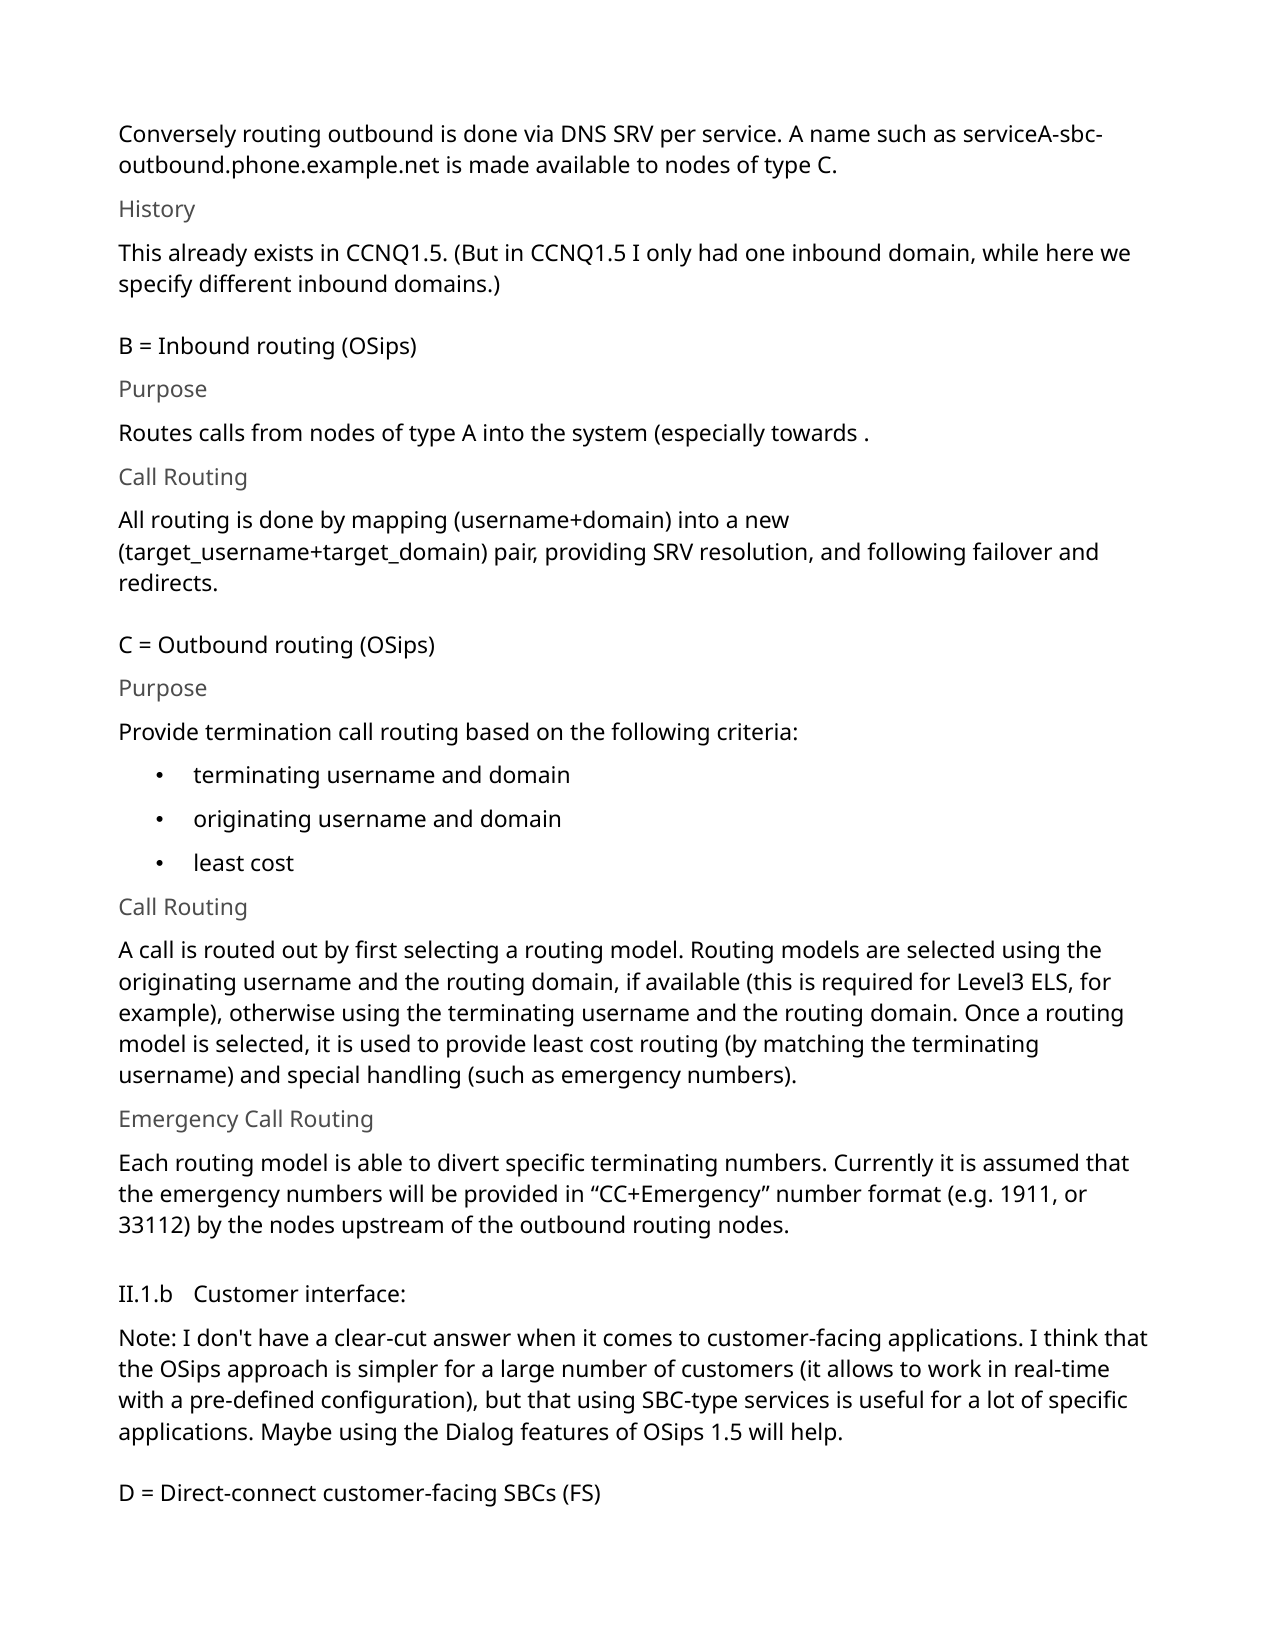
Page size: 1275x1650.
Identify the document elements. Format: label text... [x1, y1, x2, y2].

text All routing is done by mapping (username+domain) into a new (target_username+target_domain) pair, providing SRV resolution, and following failover and redirects. [118, 504, 1157, 598]
subtitle Call Routing [118, 461, 1157, 492]
subtitle Customer interface: [118, 1278, 1157, 1309]
text Conversely routing outbound is done via DNS SRV per service. A name such as serviceA-sbc-outbound.phone.example.net is made available to nodes of type C. [118, 118, 1157, 181]
list originating username and domain [156, 803, 1157, 834]
text A call is routed out by first selecting a routing model. Routing models are selected using the originating username and the routing domain, if available (this is required for Level3 ELS, for example), otherwise using the terminating username and the routing domain. Once a routing model is selected, it is used to provide least cost routing (by matching the terminating username) and special handling (such as emergency numbers). [118, 934, 1157, 1091]
subtitle Call Routing [118, 891, 1157, 922]
text Provide termination call routing based on the following criteria: [118, 716, 1157, 747]
text Each routing model is able to divert specific terminating numbers. Currently it is assumed that the emergency numbers will be provided in “CC+Emergency” number format (e.g. 1911, or 33112) by the nodes upstream of the outbound routing nodes. [118, 1147, 1157, 1241]
subtitle History [118, 193, 1157, 224]
subtitle C = Outbound routing (OSips) [118, 629, 1157, 660]
list terminating username and domain [156, 759, 1157, 791]
subtitle Purpose [118, 373, 1157, 404]
subtitle D = Direct-connect customer-facing SBCs (FS) [118, 1477, 1157, 1509]
text This already exists in CCNQ1.5. (But in CCNQ1.5 I only had one inbound domain, while here we specify different inbound domains.) [118, 237, 1157, 299]
subtitle Emergency Call Routing [118, 1103, 1157, 1134]
text Note: I don't have a clear-cut answer when it comes to customer-facing applications. I think that the OSips approach is simpler for a large number of customers (it allows to work in real-time with a pre-defined configuration), but that using SBC-type services is useful for a lot of specific applications. Maybe using the Dialog features of OSips 1.5 will help. [118, 1322, 1157, 1447]
text Routes calls from nodes of type A into the system (especially towards . [118, 417, 1157, 448]
subtitle Purpose [118, 672, 1157, 703]
subtitle B = Inbound routing (OSips) [118, 330, 1157, 361]
list least cost [156, 847, 1157, 878]
